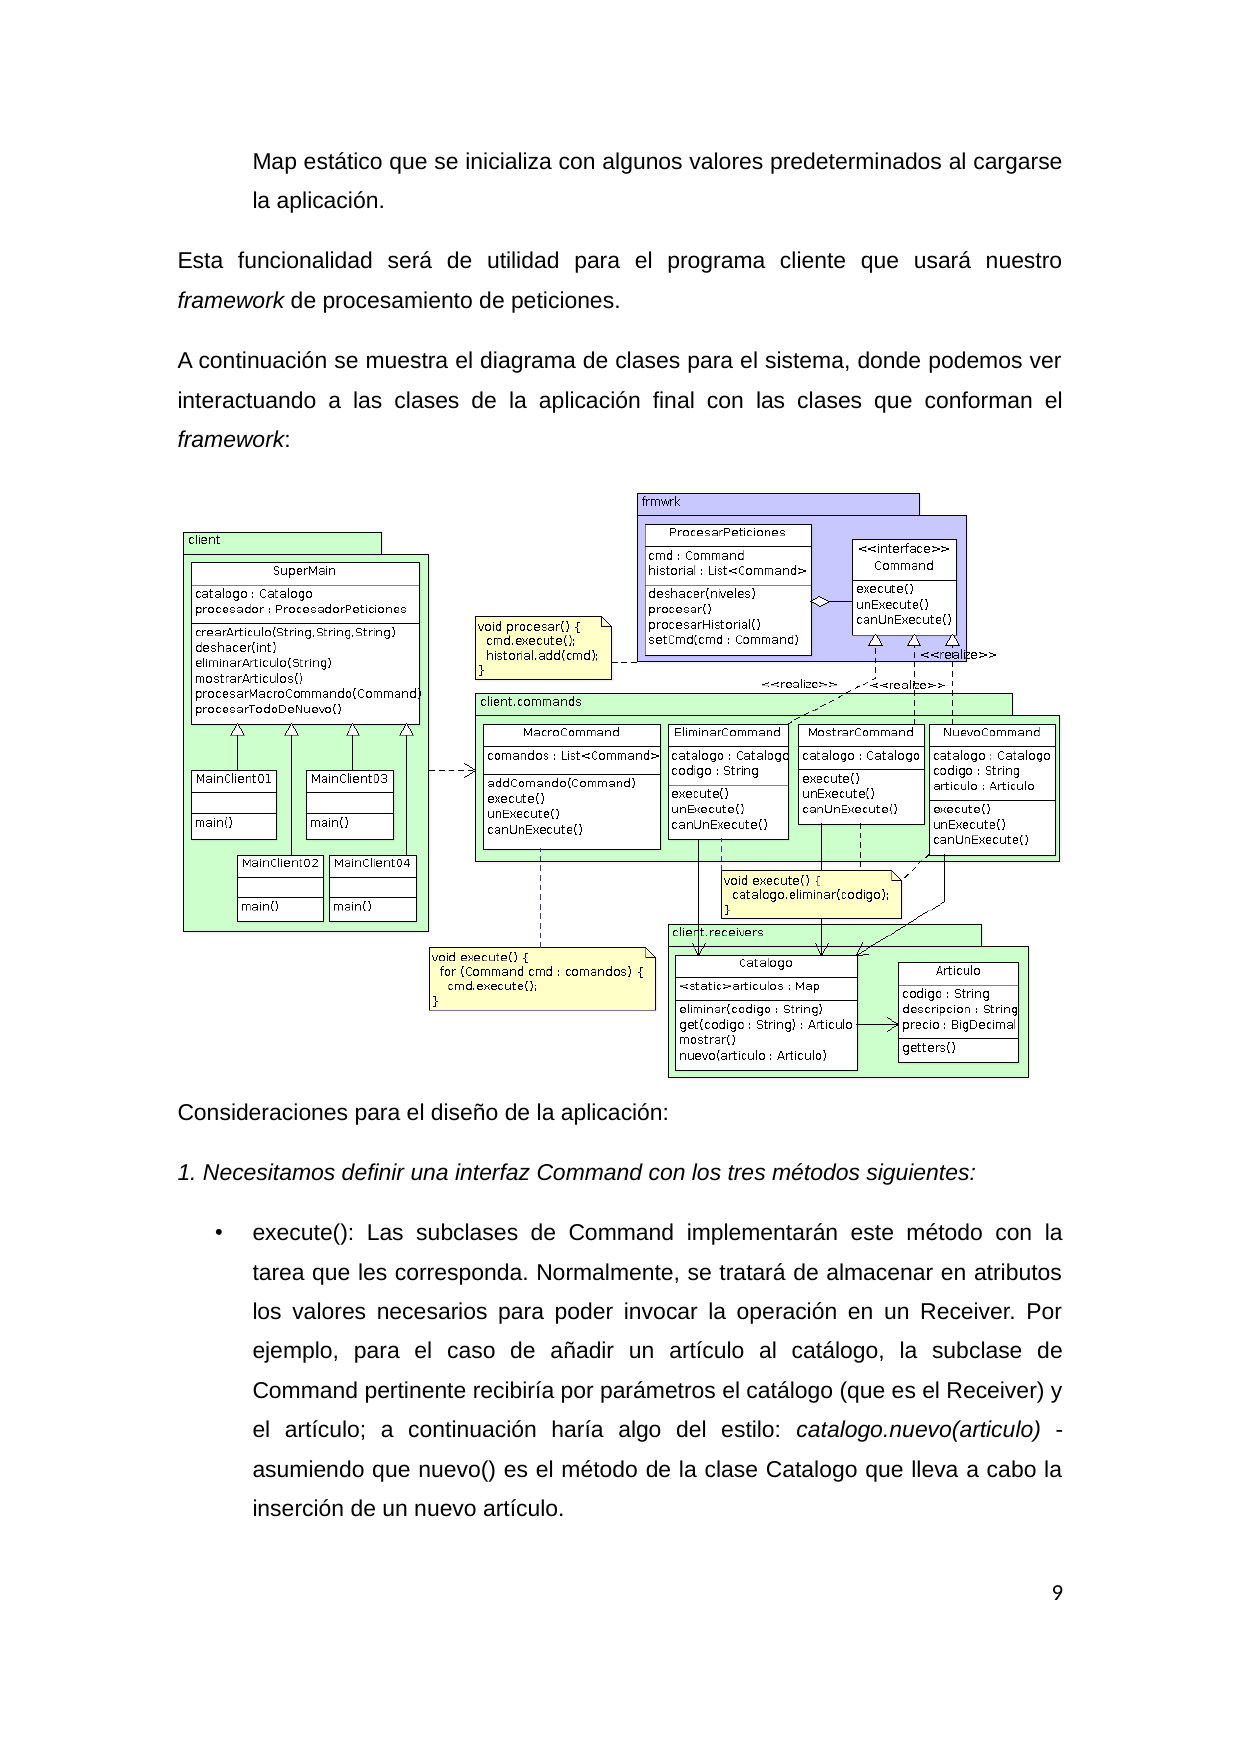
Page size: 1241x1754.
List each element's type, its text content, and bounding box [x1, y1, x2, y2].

picture [177, 486, 1063, 1086]
text Esta funcionalidad será de utilidad para el programa cliente que usará nuestro framework de procesamiento de peticiones. [177, 247, 1063, 313]
list Map estático que se inicializa con algunos valores predeterminados al cargarse la aplicación. [215, 148, 1063, 213]
text 1. Necesitamos definir una interfaz Command con los tres métodos siguientes: [177, 1159, 1063, 1185]
list execute(): Las subclases de Command implementarán este método con la tarea que les corresponda. Normalmente, se tratará de almacenar en atributos los valores necesarios para poder invocar la operación en un Receiver. Por ejemplo, para el caso de añadir un artículo al catálogo, la subclase de Command pertinente recibiría por parámetros el catálogo (que es el Receiver) y el artículo; a continuación haría algo del estilo: catalogo.nuevo(articulo) -asumiendo que nuevo() es el método de la clase Catalogo que lleva a cabo la inserción de un nuevo artículo. [215, 1219, 1063, 1522]
text A continuación se muestra el diagrama de clases para el sistema, donde podemos ver interactuando a las clases de la aplicación final con las clases que conforman el framework: [177, 347, 1063, 452]
text Consideraciones para el diseño de la aplicación: [177, 1086, 1063, 1125]
